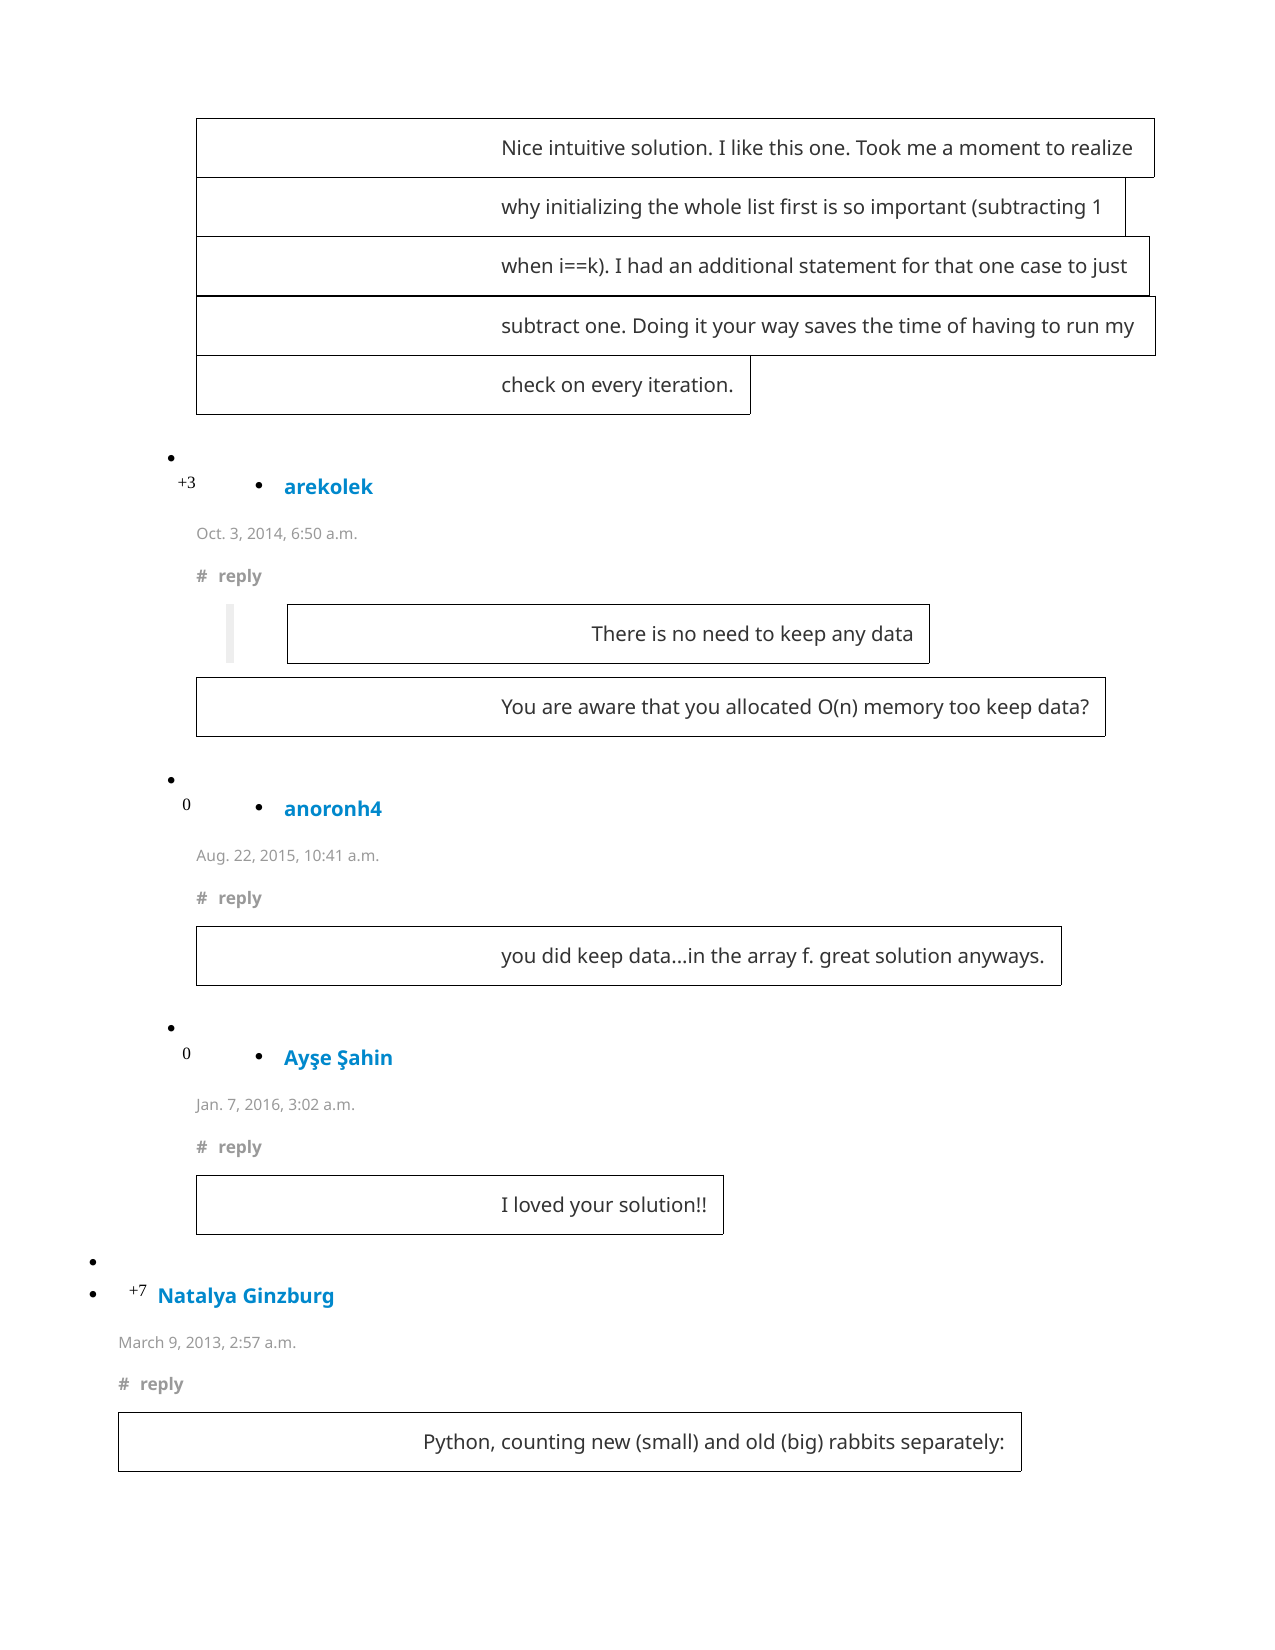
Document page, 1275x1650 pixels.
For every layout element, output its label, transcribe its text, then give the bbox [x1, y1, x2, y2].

list I loved your solution!! [167, 1174, 723, 1234]
list Nice intuitive solution. I like this one. Took me a moment to realize why initializing the whole list first is so important (subtracting 1 when i==k). I had an additional statement for that one case to just subtract one. Doing it your way saves the time of having to run my check on every iteration. [167, 118, 196, 414]
list [1062, 926, 1157, 985]
list Python, counting new (small) and old (big) rabbits separately: [119, 1413, 1021, 1471]
list [1022, 1412, 1157, 1471]
list Natalya Ginzburg [118, 1281, 1157, 1309]
list 0 [167, 794, 206, 814]
list Aug. 22, 2015, 10:41 a.m. [167, 838, 1157, 866]
list Nice intuitive solution. I like this one. Took me a moment to realize why initializing the whole list first is so important (subtracting 1 when i==k). I had an additional statement for that one case to just subtract one. Doing it your way saves the time of having to run my check on every iteration. [751, 118, 1157, 414]
list Jan. 7, 2016, 3:02 a.m. [167, 1087, 1157, 1115]
list Nice intuitive solution. I like this one. Took me a moment to realize why initializing the whole list first is so important (subtracting 1 when i==k). I had an additional statement for that one case to just subtract one. Doing it your way saves the time of having to run my check on every iteration. [197, 356, 750, 414]
list You are aware that you allocated O(n) memory too keep data? [197, 678, 1105, 736]
list # reply [118, 1368, 1157, 1396]
list There is no need to keep any data [288, 605, 929, 663]
list [724, 1174, 1157, 1234]
list +3 [167, 472, 206, 492]
list Ayşe Şahin [167, 1043, 1157, 1071]
list you did keep data...in the array f. great solution anyways. [197, 927, 1061, 985]
list Nice intuitive solution. I like this one. Took me a moment to realize why initializing the whole list first is so important (subtracting 1 when i==k). I had an additional statement for that one case to just subtract one. Doing it your way saves the time of having to run my check on every iteration. [197, 297, 1155, 355]
list 0 [167, 1043, 206, 1063]
list # reply [167, 882, 1157, 910]
list # reply [167, 560, 1157, 588]
list [930, 604, 1098, 663]
list Oct. 3, 2014, 6:50 a.m. [167, 516, 1157, 544]
list # reply [167, 1131, 1157, 1159]
list Nice intuitive solution. I like this one. Took me a moment to realize why initializing the whole list first is so important (subtracting 1 when i==k). I had an additional statement for that one case to just subtract one. Doing it your way saves the time of having to run my check on every iteration. [197, 237, 1149, 295]
list [167, 926, 196, 985]
list anoronh4 [167, 794, 1157, 823]
list +7 [118, 1281, 157, 1301]
list Nice intuitive solution. I like this one. Took me a moment to realize why initializing the whole list first is so important (subtracting 1 when i==k). I had an additional statement for that one case to just subtract one. Doing it your way saves the time of having to run my check on every iteration. [197, 178, 1125, 236]
list March 9, 2013, 2:57 a.m. [118, 1324, 1157, 1353]
list [167, 677, 196, 736]
list [234, 604, 287, 663]
list [1106, 677, 1157, 736]
list Nice intuitive solution. I like this one. Took me a moment to realize why initializing the whole list first is so important (subtracting 1 when i==k). I had an additional statement for that one case to just subtract one. Doing it your way saves the time of having to run my check on every iteration. [197, 119, 1154, 177]
list arekolek [167, 472, 1157, 501]
